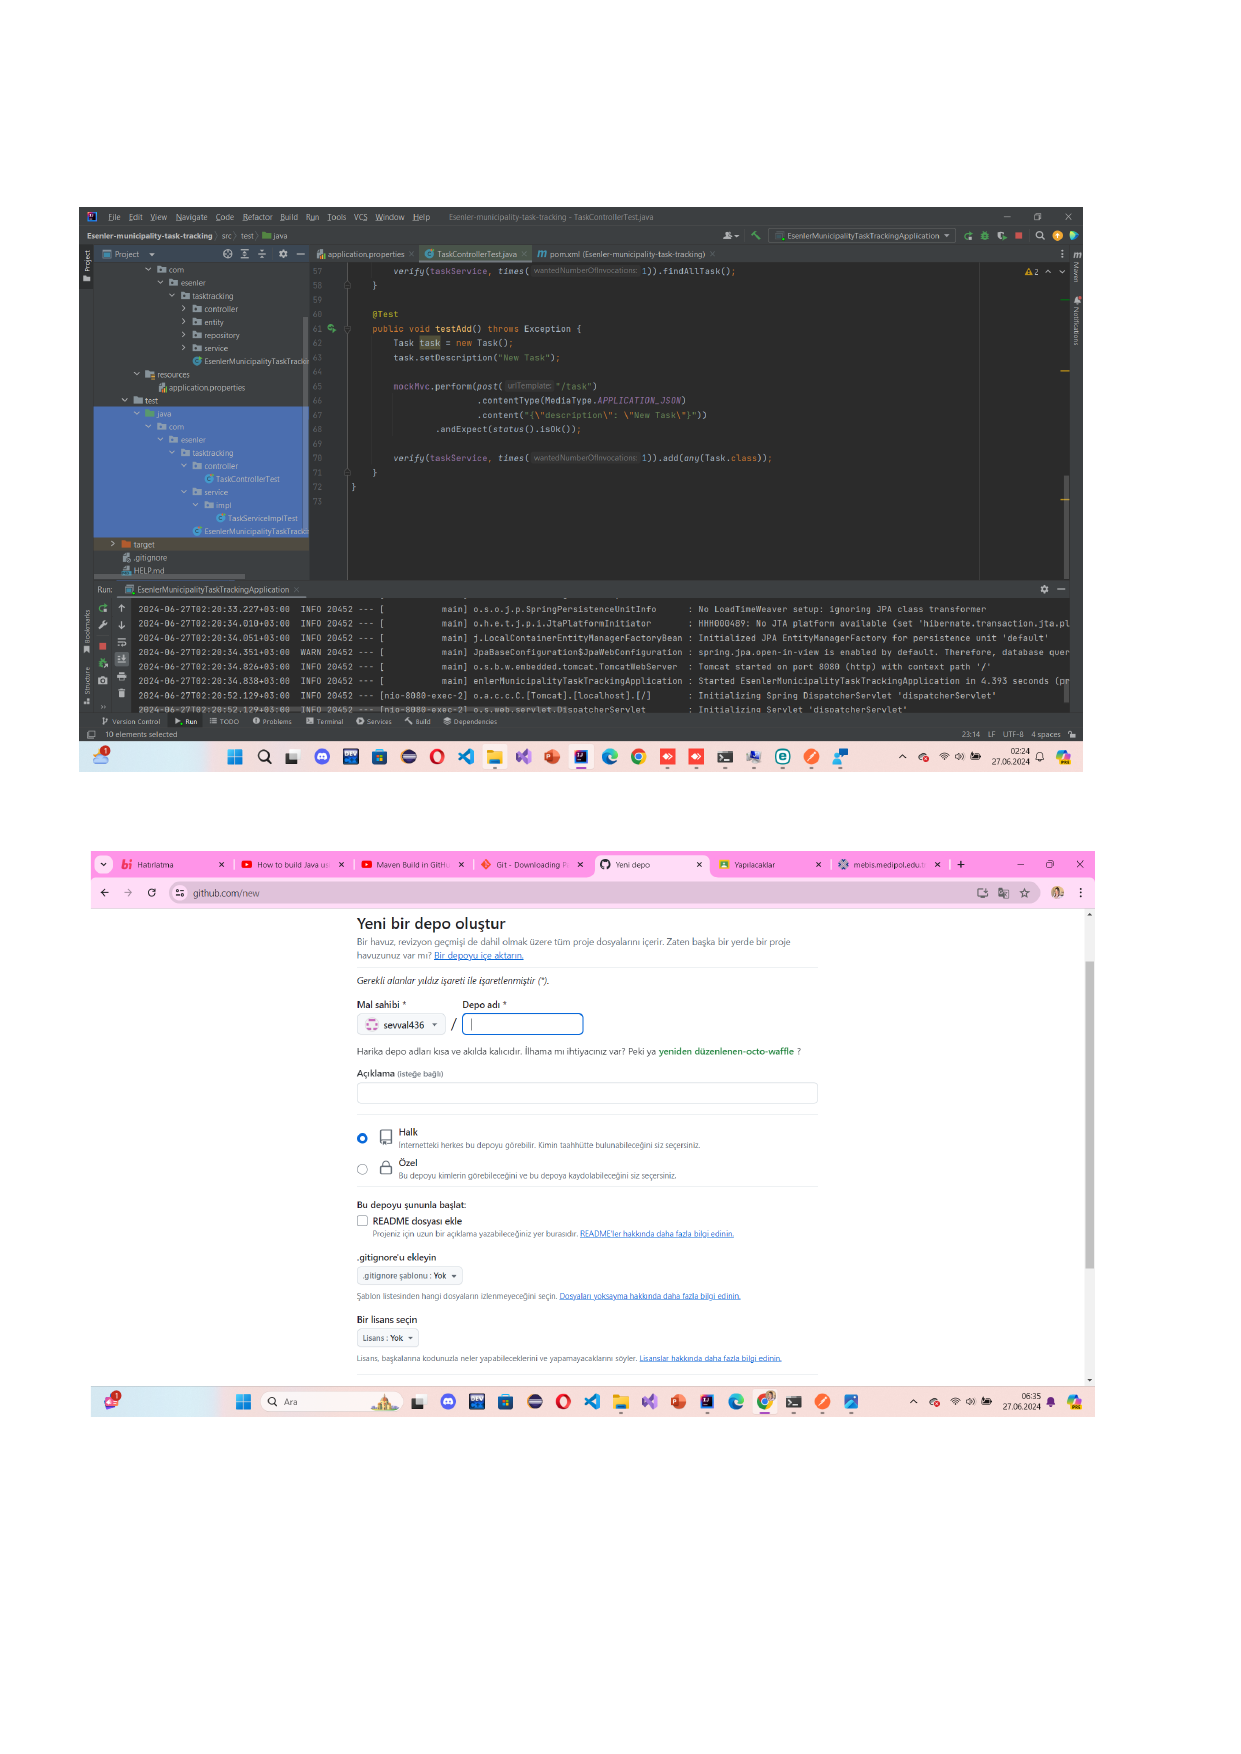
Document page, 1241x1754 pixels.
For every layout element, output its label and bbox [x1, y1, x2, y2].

picture [90, 851, 1095, 1417]
picture [79, 207, 1083, 772]
